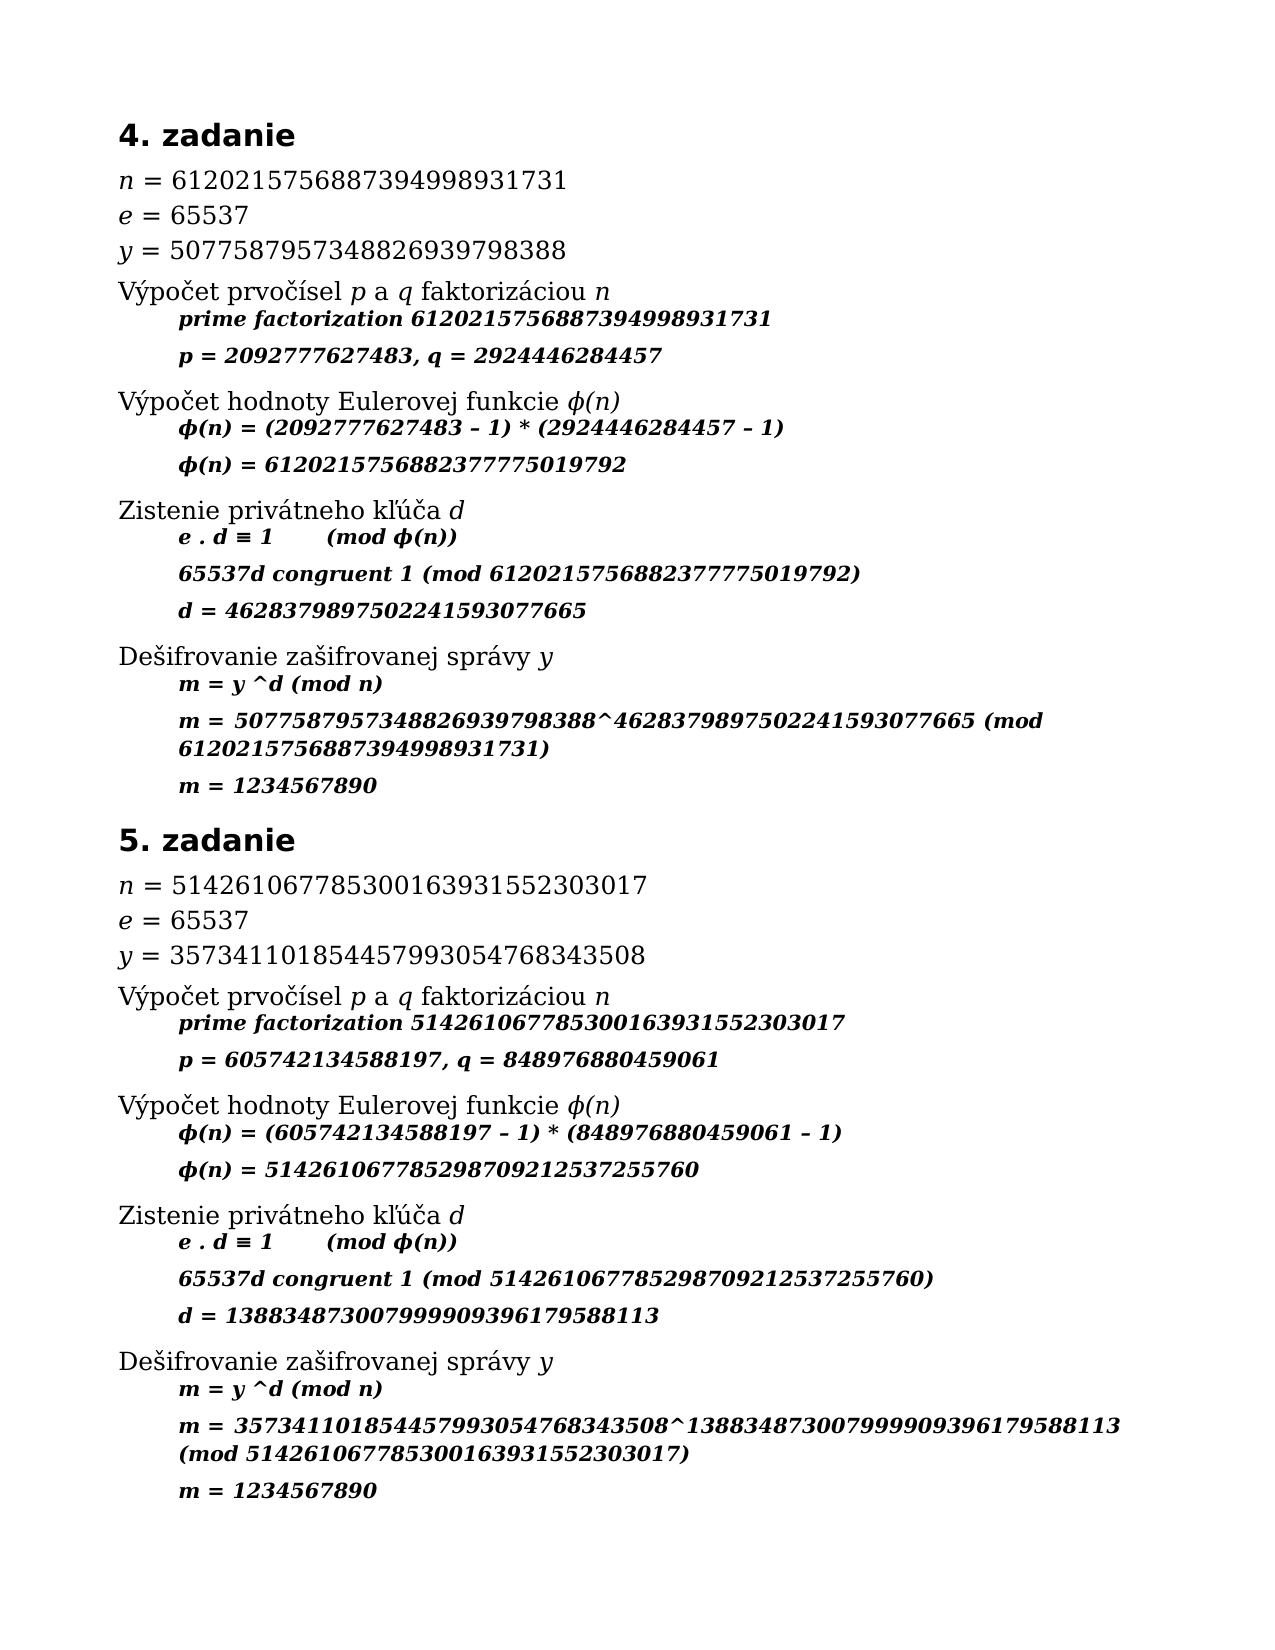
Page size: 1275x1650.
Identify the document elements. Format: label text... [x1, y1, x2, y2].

text d = 4628379897502241593077665 [178, 599, 1157, 624]
text Výpočet prvočísel p a q faktorizáciou n [118, 277, 1157, 306]
text Výpočet hodnoty Eulerovej funkcie ϕ(n) [118, 387, 1157, 416]
text e . d ≡ 1 (mod ϕ(n)) [178, 1230, 1157, 1254]
text prime factorization 514261067785300163931552303017 [178, 1011, 1157, 1036]
subtitle 4. zadanie [118, 118, 1157, 154]
text prime factorization 6120215756887394998931731 [178, 306, 1157, 331]
text p = 2092777627483, q = 2924446284457 [178, 343, 1157, 368]
text ϕ(n) = 6120215756882377775019792 [178, 453, 1157, 477]
text Dešifrovanie zašifrovanej správy y [118, 1347, 1157, 1376]
text e . d ≡ 1 (mod ϕ(n)) [178, 525, 1157, 550]
text 65537d congruent 1 (mod 6120215756882377775019792) [178, 562, 1157, 587]
text y = 5077587957348826939798388 [118, 236, 1157, 265]
text e = 65537 [118, 906, 1157, 935]
text n = 6120215756887394998931731 [118, 166, 1157, 195]
text Výpočet hodnoty Eulerovej funkcie ϕ(n) [118, 1091, 1157, 1121]
text m = y ^d (mod n) [178, 672, 1157, 696]
text e = 65537 [118, 201, 1157, 230]
text ϕ(n) = (605742134588197 – 1) * (848976880459061 – 1) [178, 1121, 1157, 1145]
text y = 357341101854457993054768343508 [118, 941, 1157, 970]
text d = 138834873007999909396179588113 [178, 1304, 1157, 1329]
text ϕ(n) = (2092777627483 – 1) * (2924446284457 – 1) [178, 416, 1157, 440]
text p = 605742134588197, q = 848976880459061 [178, 1048, 1157, 1073]
text m = 357341101854457993054768343508^138834873007999909396179588113 (mod 514261067785300163931552303017) [178, 1413, 1157, 1466]
text m = 1234567890 [178, 1479, 1157, 1503]
text m = y ^d (mod n) [178, 1376, 1157, 1401]
text ϕ(n) = 514261067785298709212537255760 [178, 1158, 1157, 1182]
text n = 514261067785300163931552303017 [118, 871, 1157, 900]
text Zistenie privátneho kľúča d [118, 496, 1157, 525]
text Zistenie privátneho kľúča d [118, 1201, 1157, 1230]
subtitle 5. zadanie [118, 823, 1157, 858]
text Dešifrovanie zašifrovanej správy y [118, 642, 1157, 672]
text 65537d congruent 1 (mod 514261067785298709212537255760) [178, 1267, 1157, 1292]
text m = 5077587957348826939798388^4628379897502241593077665 (mod 6120215756887394998931731) [178, 709, 1157, 761]
text m = 1234567890 [178, 774, 1157, 798]
text Výpočet prvočísel p a q faktorizáciou n [118, 982, 1157, 1011]
